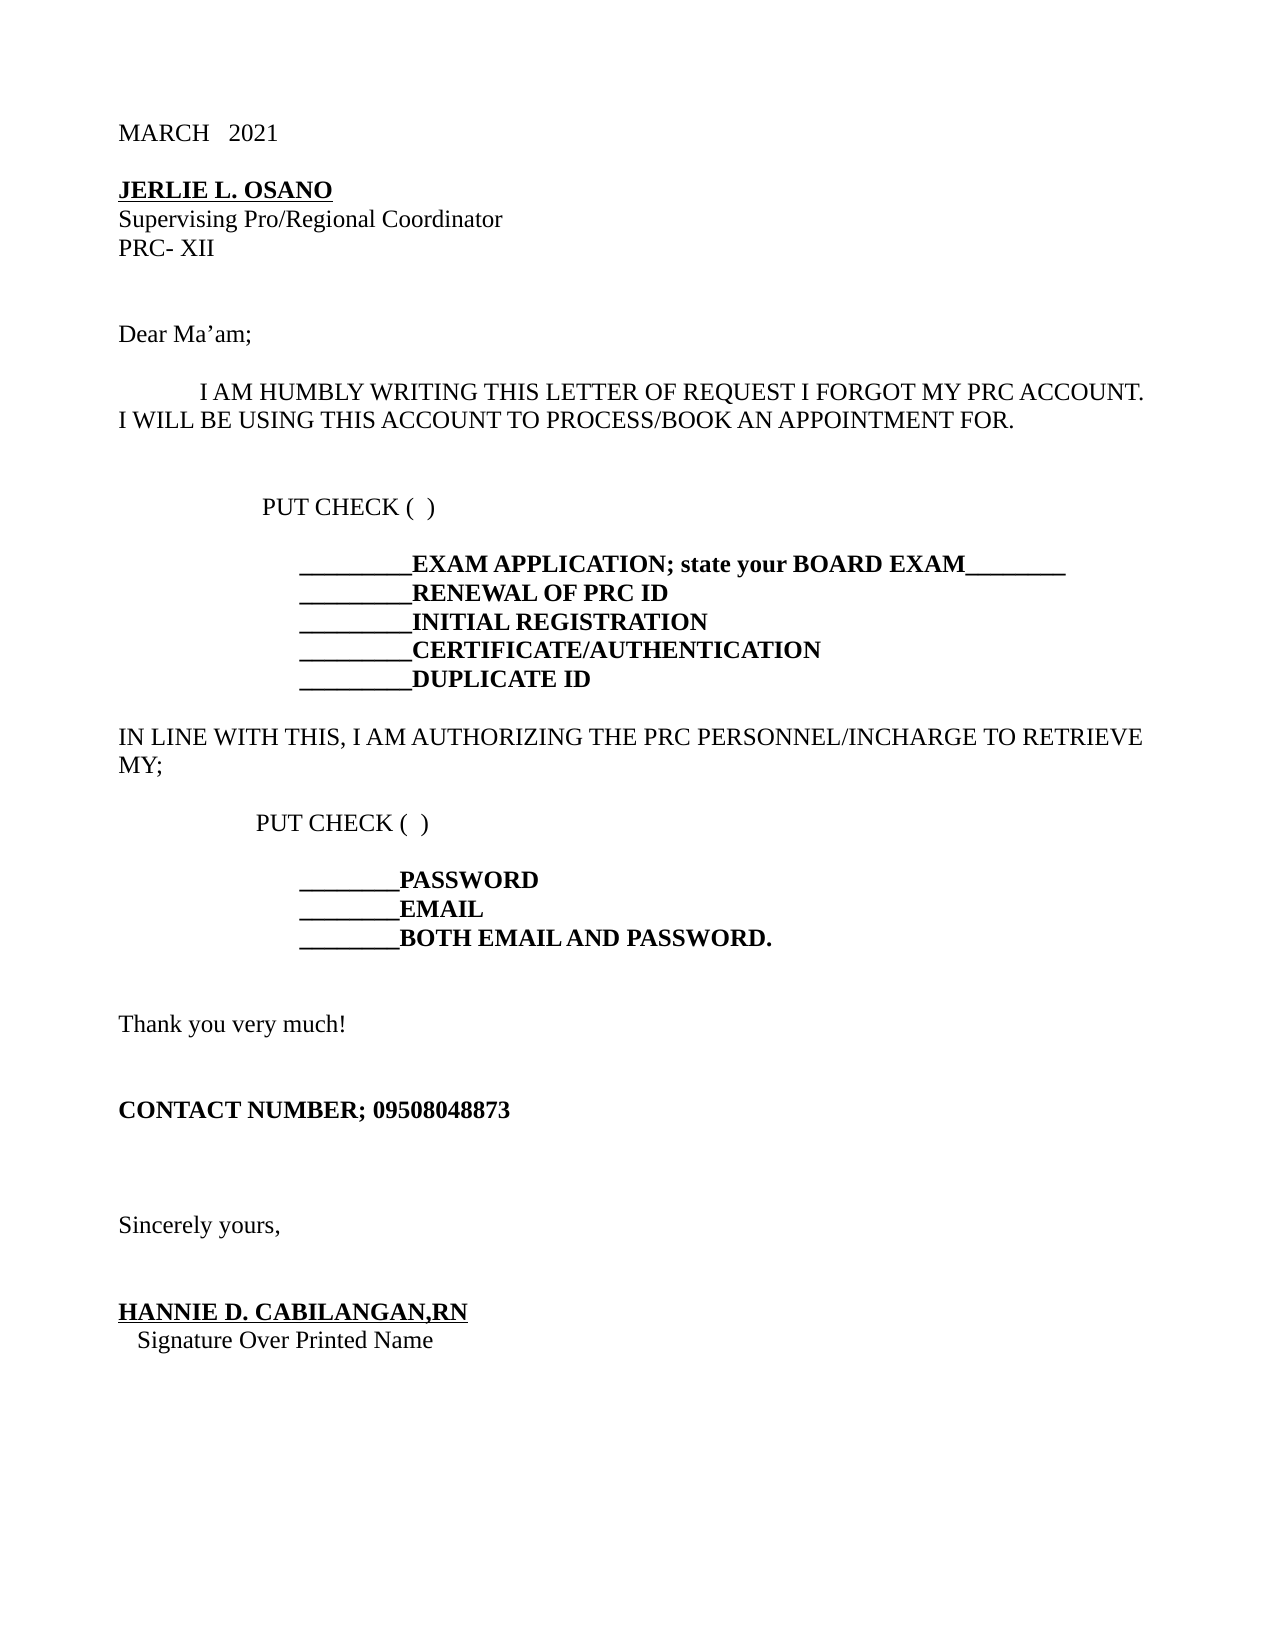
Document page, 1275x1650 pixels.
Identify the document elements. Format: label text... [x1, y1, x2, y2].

text IN LINE WITH THIS, I AM AUTHORIZING THE PRC PERSONNEL/INCHARGE TO RETRIEVE MY; [118, 722, 1157, 779]
text I AM HUMBLY WRITING THIS LETTER OF REQUEST I FORGOT MY PRC ACCOUNT. I WILL BE USING THIS ACCOUNT TO PROCESS/BOOK AN APPOINTMENT FOR. [118, 377, 1157, 434]
text _________EXAM APPLICATION; state your BOARD EXAM________ [118, 549, 1157, 578]
text _________RENEWAL OF PRC ID [118, 578, 1157, 607]
text _________CERTIFICATE/AUTHENTICATION [118, 636, 1157, 664]
text HANNIE D. CABILANGAN,RN [118, 1297, 1157, 1326]
text JERLIE L. OSANO [118, 176, 1157, 204]
text ________BOTH EMAIL AND PASSWORD. [118, 923, 1157, 952]
text PUT CHECK ( ) [118, 492, 1157, 521]
text Sincerely yours, [118, 1211, 1157, 1239]
text ________EMAIL [118, 894, 1157, 923]
text PUT CHECK ( ) [118, 808, 1157, 837]
text Signature Over Printed Name [118, 1326, 1157, 1354]
text CONTACT NUMBER; 09508048873 [118, 1096, 1157, 1124]
text _________DUPLICATE ID [118, 664, 1157, 693]
text MARCH 2021 [118, 118, 1157, 147]
text Dear Ma’am; [118, 319, 1157, 348]
text ________PASSWORD [118, 866, 1157, 894]
text Thank you very much! [118, 1009, 1157, 1038]
text Supervising Pro/Regional Coordinator [118, 204, 1157, 233]
text PRC- XII [118, 233, 1157, 262]
text _________INITIAL REGISTRATION [118, 607, 1157, 636]
